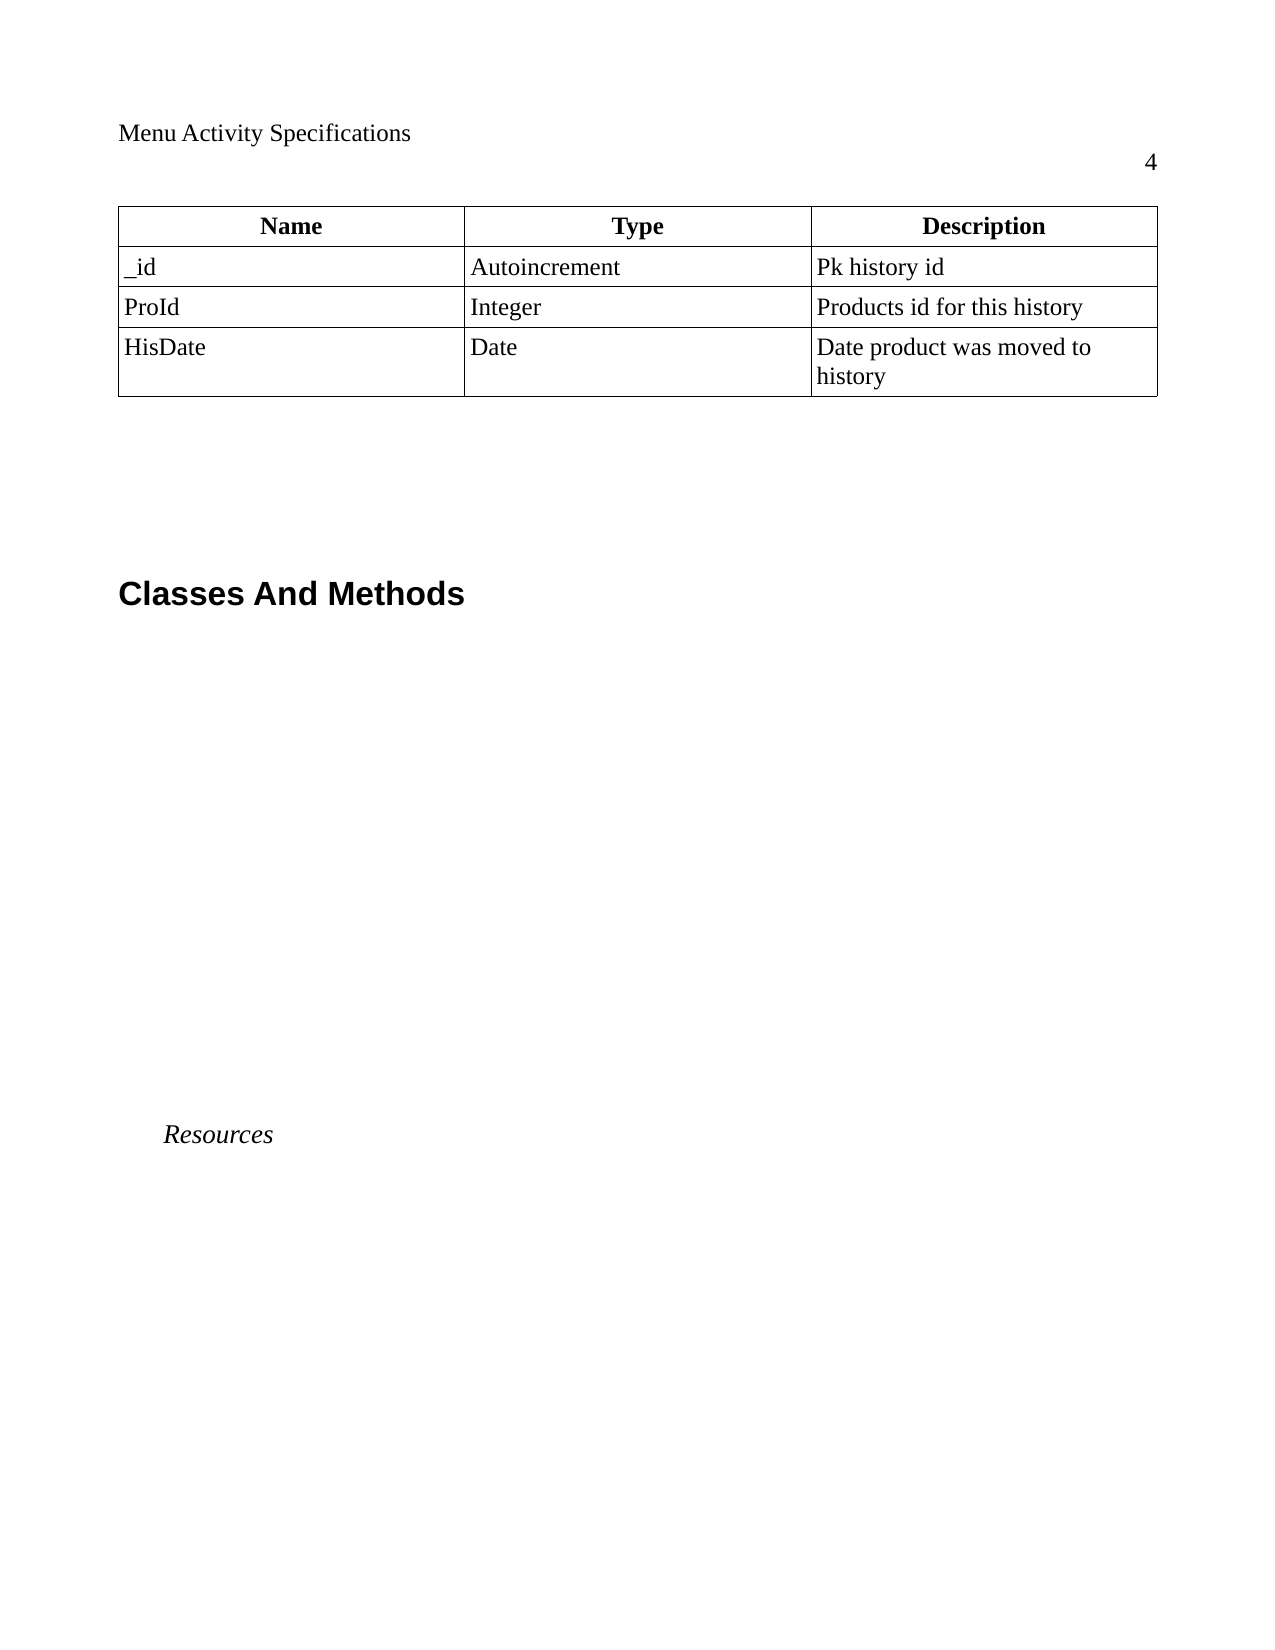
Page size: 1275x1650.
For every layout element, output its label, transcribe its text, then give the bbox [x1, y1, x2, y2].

table_cell Autoincrement [465, 247, 811, 286]
table_header Description [812, 207, 1157, 246]
table_cell HisDate [119, 328, 464, 396]
table_cell Integer [465, 287, 811, 327]
subtitle Classes And Methods [118, 574, 1157, 613]
table_cell Pk history id [812, 247, 1157, 286]
table_cell Products id for this history [812, 287, 1157, 327]
table_cell _id [119, 247, 464, 286]
table_cell Date [465, 328, 811, 396]
table_cell Date product was moved to history [812, 328, 1157, 396]
table_header Type [465, 207, 811, 246]
table_header Name [119, 207, 464, 246]
table_cell ProId [119, 287, 464, 327]
subtitle Resources [118, 1118, 1157, 1150]
